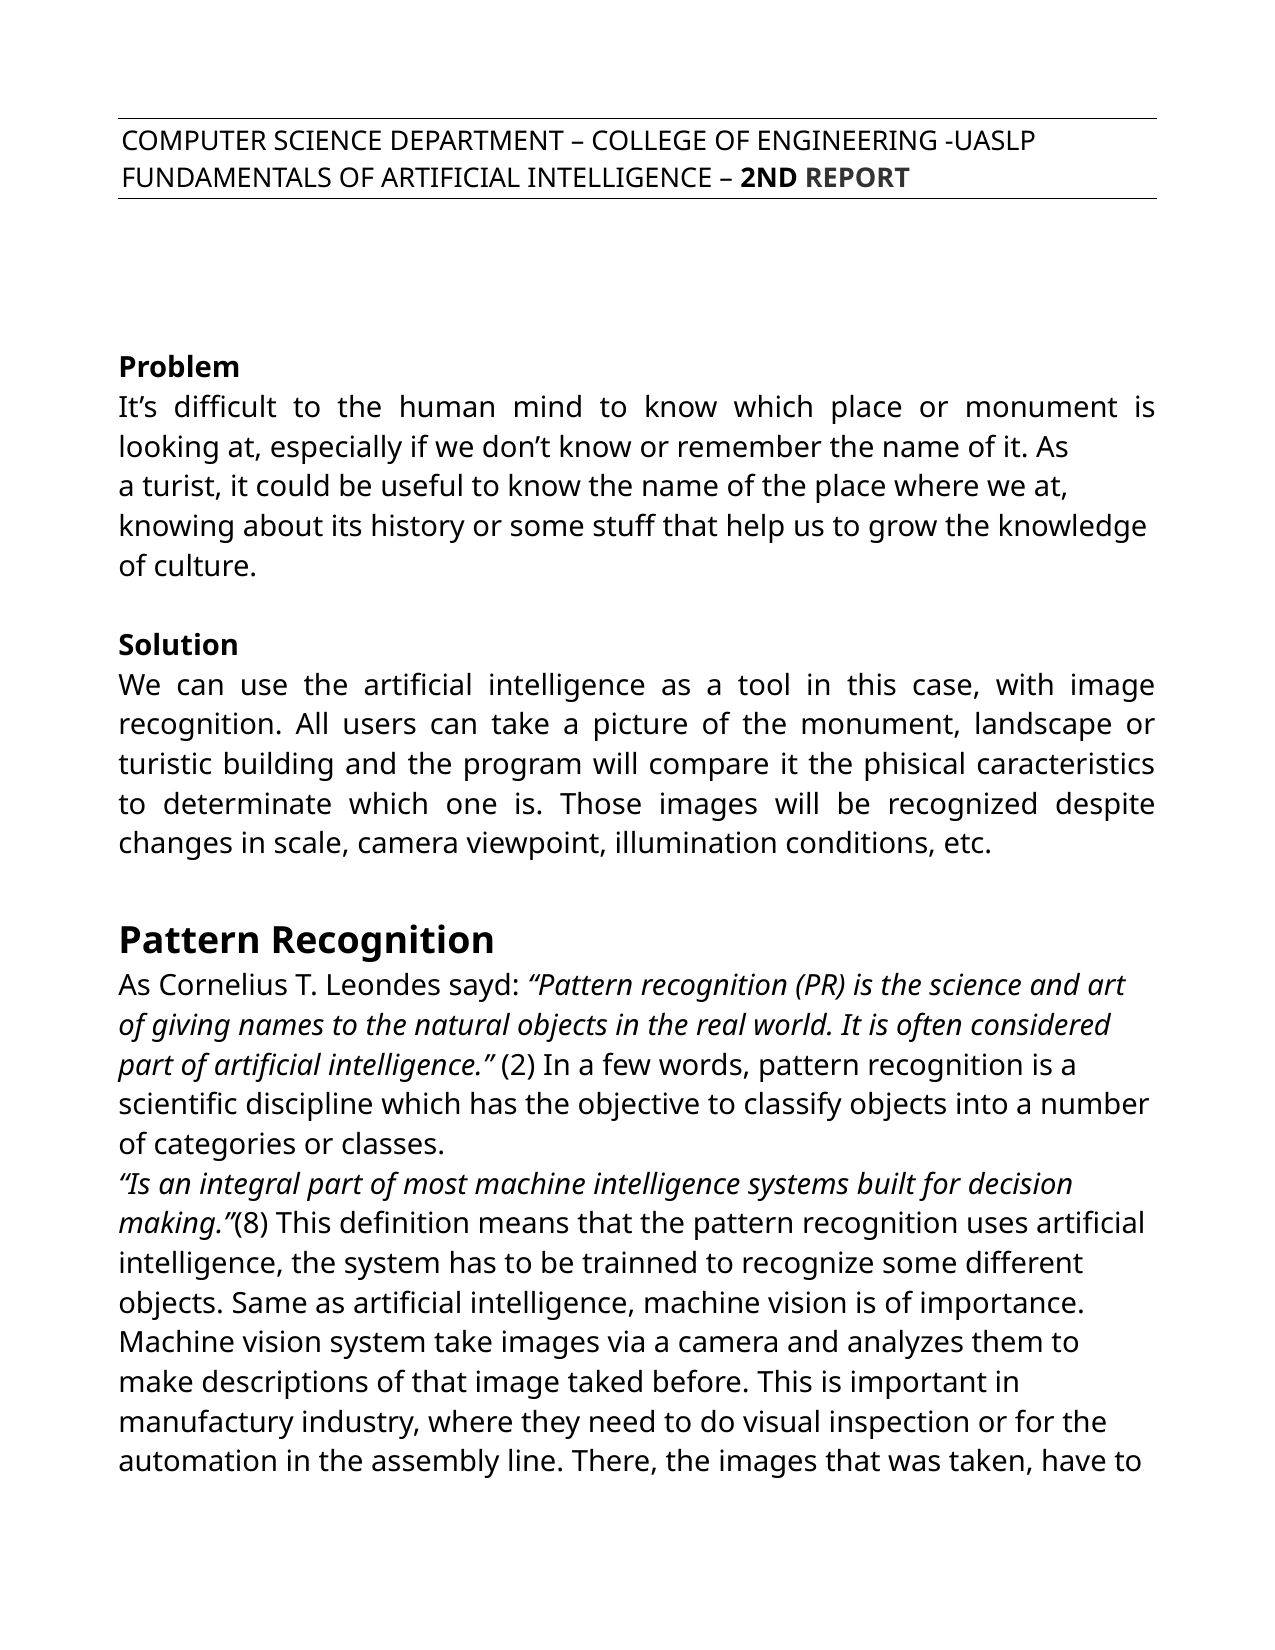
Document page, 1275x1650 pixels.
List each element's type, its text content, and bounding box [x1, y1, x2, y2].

text We can use the artificial intelligence as a tool in this case, with image recognition. All users can take a picture of the monument, landscape or turistic building and the program will compare it the phisical caracteristics to determinate which one is. Those images will be recognized despite changes in scale, camera viewpoint, illumination conditions, etc. [118, 664, 1157, 862]
text Pattern Recognition [118, 913, 1157, 964]
text As Cornelius T. Leondes sayd: “Pattern recognition (PR) is the science and art of giving names to the natural objects in the real world. It is often considered part of artificial intelligence.” (2) In a few words, pattern recognition is a scientific discipline which has the objective to classify objects into a number of categories or classes. [118, 964, 1157, 1163]
text Solution [118, 624, 1157, 664]
text “Is an integral part of most machine intelligence systems built for decision making.”(8) This definition means that the pattern recognition uses artificial intelligence, the system has to be trainned to recognize some different objects. Same as artificial intelligence, machine vision is of importance. Machine vision system take images via a camera and analyzes them to make descriptions of that image taked before. This is important in manufactury industry, where they need to do visual inspection or for the automation in the assembly line. There, the images that was taken, have to [118, 1163, 1157, 1480]
text knowing about its history or some stuff that help us to grow the knowledge [118, 505, 1157, 545]
text It’s difficult to the human mind to know which place or monument is looking at, especially if we don’t know or remember the name of it. As [118, 386, 1157, 466]
text a turist, it could be useful to know the name of the place where we at, [118, 466, 1157, 505]
text of culture. [118, 545, 1157, 584]
text Problem [118, 346, 1157, 386]
